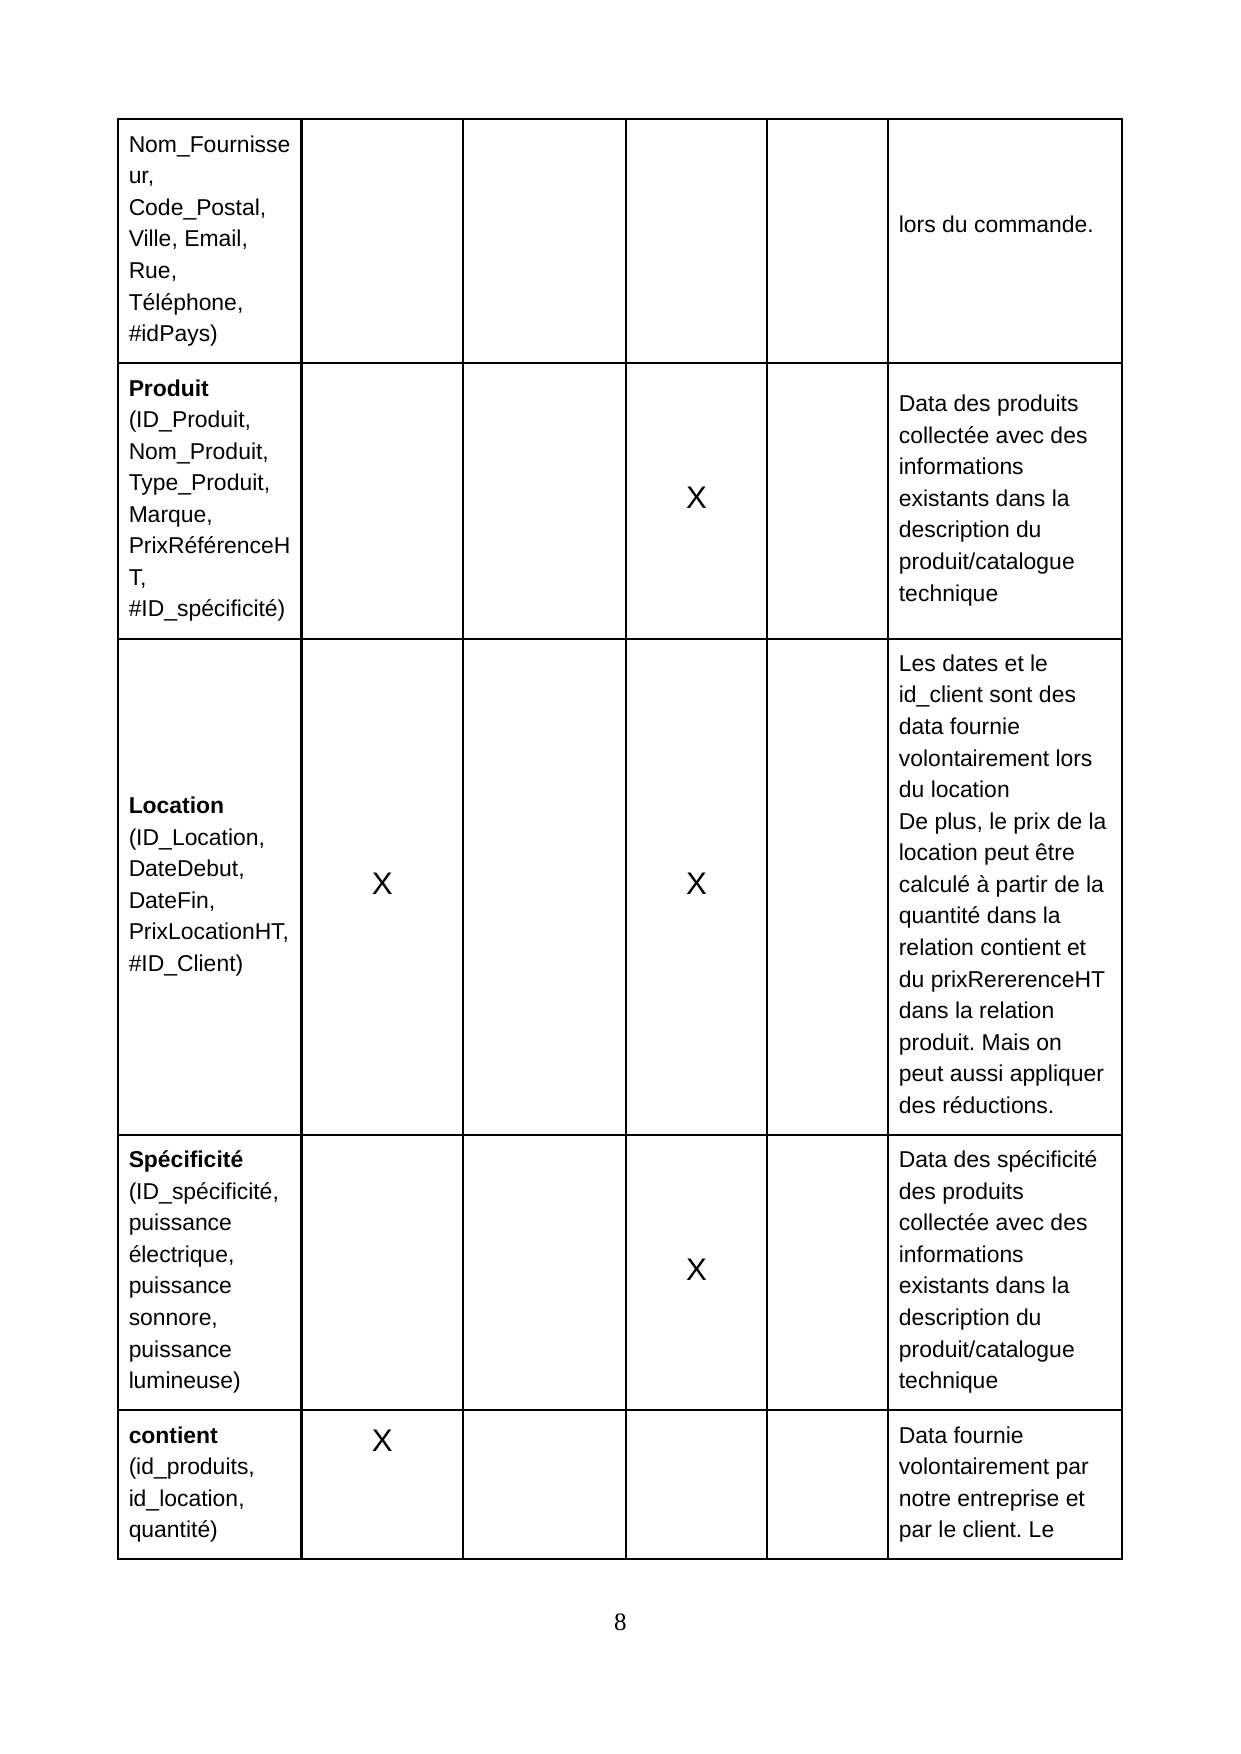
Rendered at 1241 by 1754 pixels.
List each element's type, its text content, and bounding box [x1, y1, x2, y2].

table_cell [464, 640, 625, 1134]
table_cell [464, 1411, 625, 1558]
table_cell Data fournie volontairement par notre entreprise et par le client. Le [889, 1411, 1121, 1558]
table_cell [303, 1136, 462, 1409]
table_cell [768, 1136, 887, 1409]
table_cell [464, 120, 625, 362]
table_cell [768, 1411, 887, 1558]
table_cell Location (ID_Location, DateDebut, DateFin, PrixLocationHT, #ID_Client) [119, 640, 300, 1134]
table_cell X [627, 1136, 766, 1409]
table_cell [768, 364, 887, 637]
table_cell Les dates et le id_client sont des data fournie volontairement lors du location De plus, le prix de la location peut être calculé à partir de la quantité dans la relation contient et du prixRererenceHT dans la relation produit. Mais on peut aussi appliquer des réductions. [889, 640, 1121, 1134]
table_cell [627, 120, 766, 362]
table_cell [768, 640, 887, 1134]
table_cell X [303, 1411, 462, 1558]
table_cell Produit (ID_Produit, Nom_Produit, Type_Produit, Marque, PrixRéférenceHT, #ID_spécificité) [119, 364, 300, 637]
table_cell [464, 1136, 625, 1409]
table_cell contient (id_produits, id_location, quantité) [119, 1411, 300, 1558]
table_cell [303, 364, 462, 637]
table_cell X [303, 640, 462, 1134]
table_cell [303, 120, 462, 362]
table_cell [768, 120, 887, 362]
table_cell X [627, 364, 766, 637]
table_cell Data des produits collectée avec des informations existants dans la description du produit/catalogue technique [889, 364, 1121, 637]
table_cell Data des spécificité des produits collectée avec des informations existants dans la description du produit/catalogue technique [889, 1136, 1121, 1409]
table_cell [464, 364, 625, 637]
table_cell [627, 1411, 766, 1558]
table_cell Spécificité (ID_spécificité, puissance électrique, puissance sonnore, puissance lumineuse) [119, 1136, 300, 1409]
table_cell lors du commande. [889, 120, 1121, 362]
table_cell X [627, 640, 766, 1134]
table_cell Nom_Fournisseur, Code_Postal, Ville, Email, Rue, Téléphone, #idPays) [119, 120, 300, 362]
